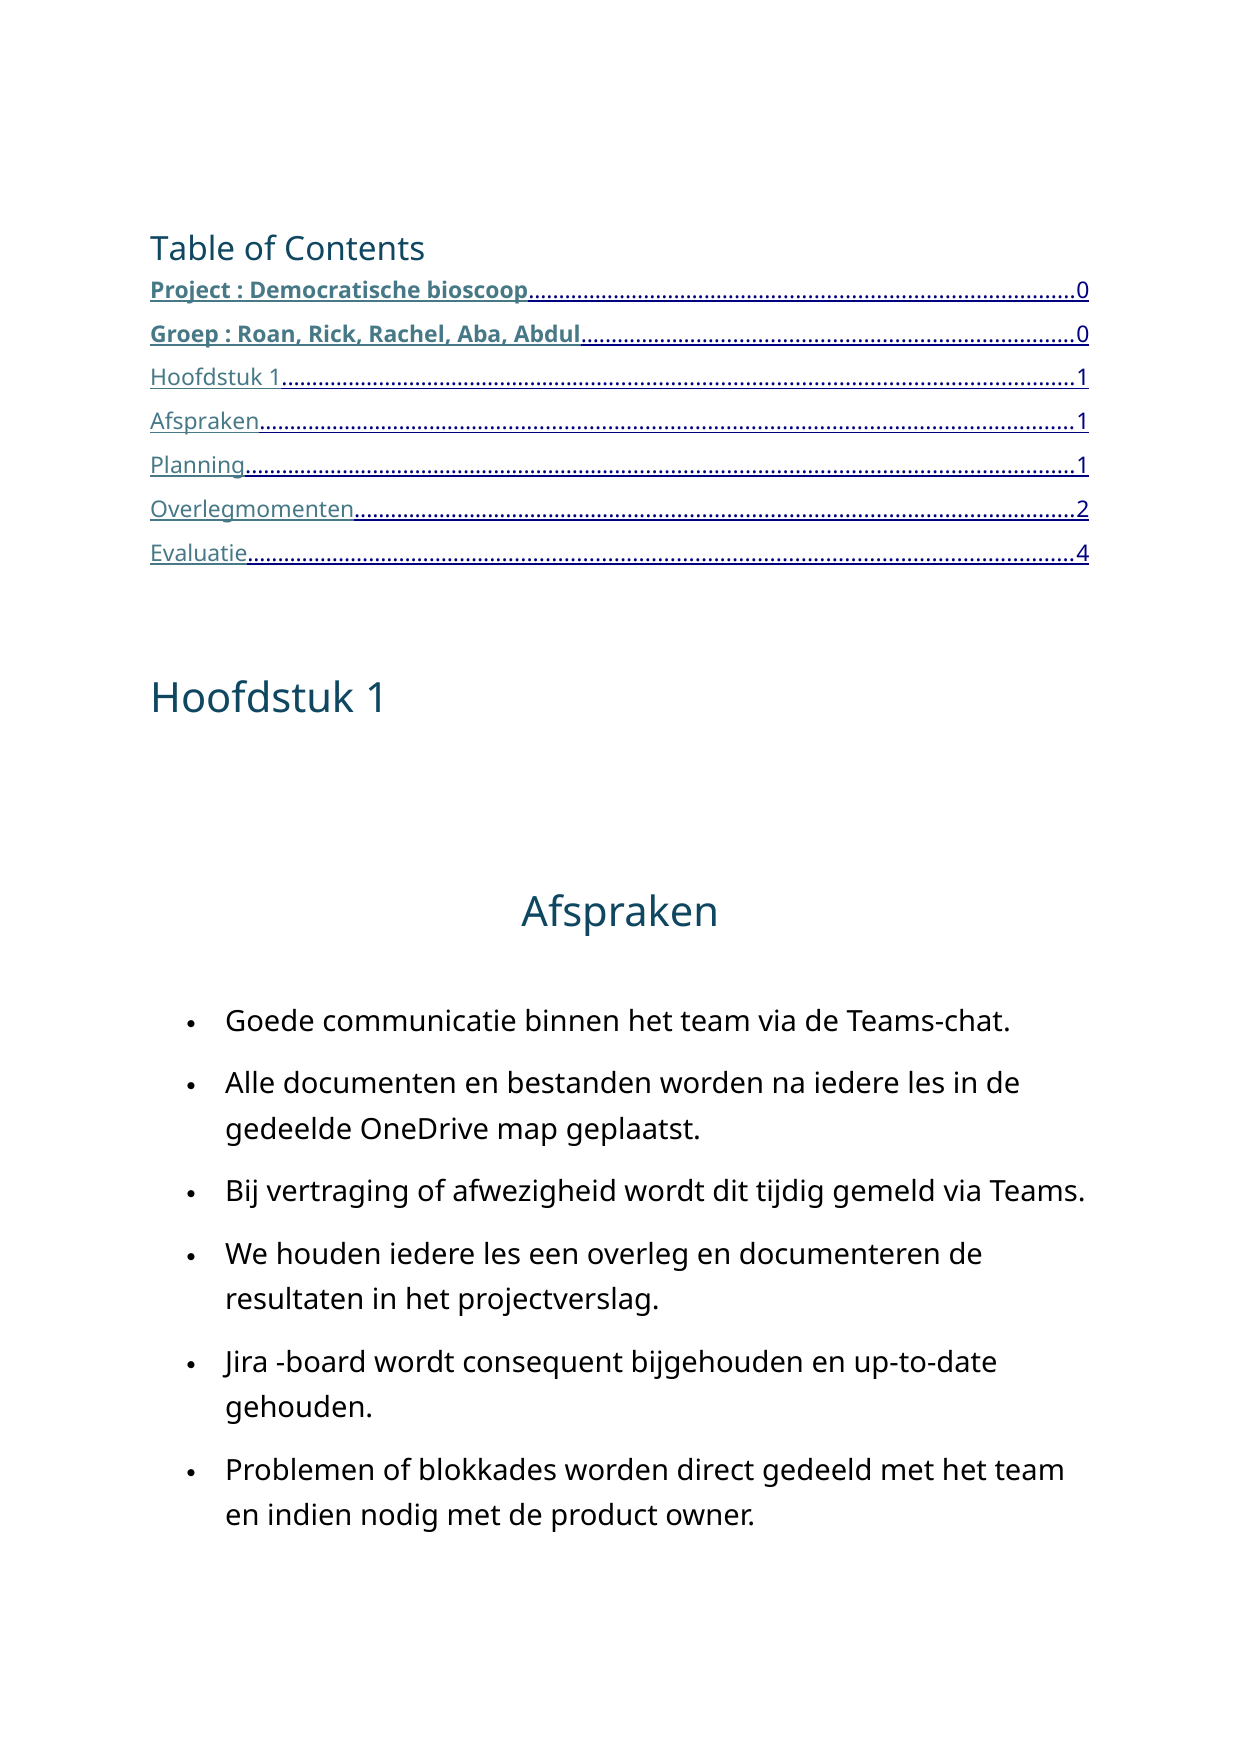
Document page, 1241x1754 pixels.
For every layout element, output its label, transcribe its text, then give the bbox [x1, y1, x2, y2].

text Groep : Roan, Rick, Rachel, Aba, Abdul 0 [150, 317, 1090, 349]
list Bij vertraging of afwezigheid wordt dit tijdig gemeld via Teams. [187, 1171, 1090, 1210]
subtitle Table of Contents [150, 225, 1090, 271]
text Project : Democratische bioscoop 0 [150, 274, 1090, 305]
list Jira -board wordt consequent bijgehouden en up-to-date gehouden. [187, 1341, 1090, 1426]
subtitle Afspraken [150, 881, 1090, 938]
text Evaluatie 4 [150, 537, 1090, 568]
text Afspraken 1 [150, 405, 1090, 436]
text Planning 1 [150, 449, 1090, 480]
subtitle Hoofdstuk 1 [150, 668, 1090, 725]
list We houden iedere les een overleg en documenteren de resultaten in het projectverslag. [187, 1233, 1090, 1318]
list Goede communicatie binnen het team via de Teams-chat. [187, 1001, 1090, 1040]
text Hoofdstuk 1 1 [150, 361, 1090, 393]
text Overlegmomenten 2 [150, 493, 1090, 524]
list Alle documenten en bestanden worden na iedere les in de gedeelde OneDrive map geplaatst. [187, 1063, 1090, 1148]
list Problemen of blokkades worden direct gedeeld met het team en indien nodig met de product owner. [187, 1449, 1090, 1534]
